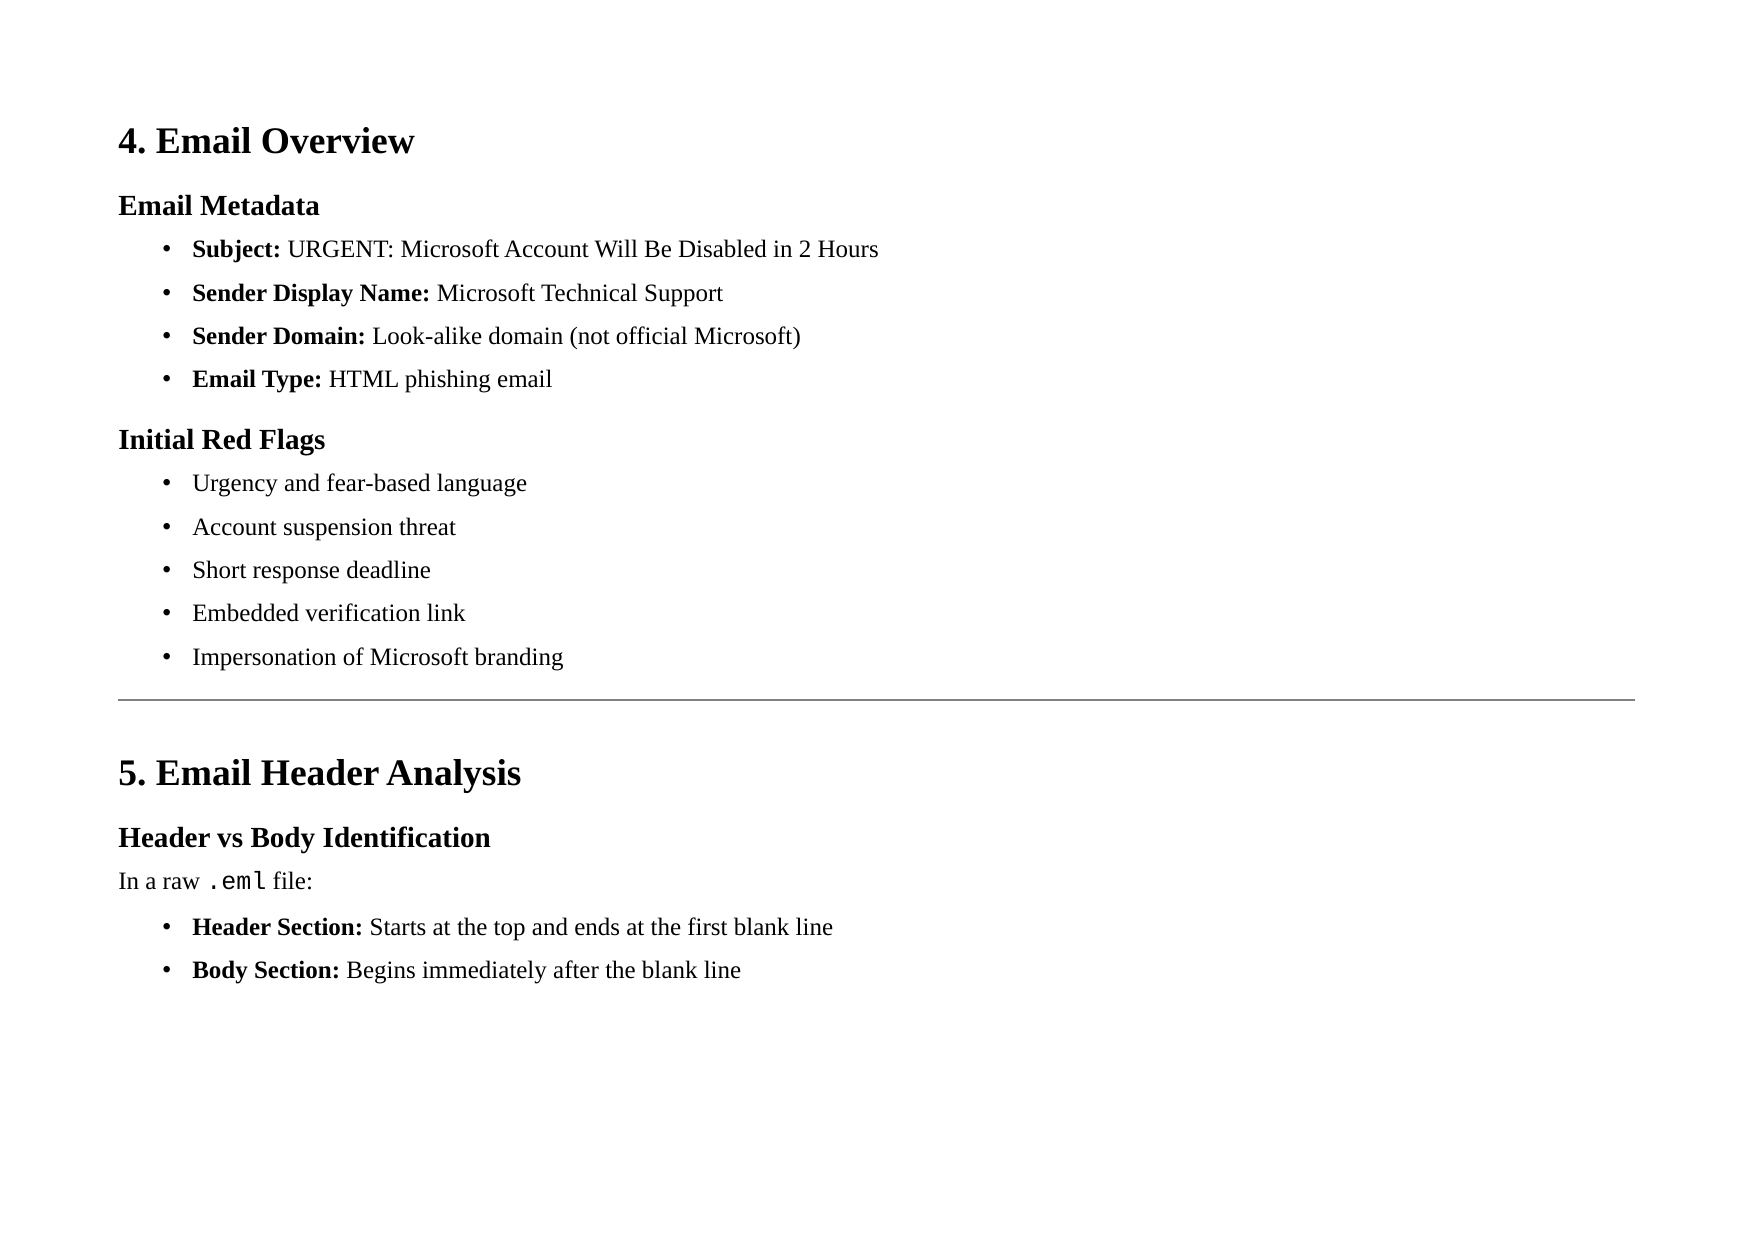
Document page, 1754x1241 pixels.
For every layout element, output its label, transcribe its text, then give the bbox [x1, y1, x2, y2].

list Subject: URGENT: Microsoft Account Will Be Disabled in 2 Hours [162, 234, 1635, 263]
list Impersonation of Microsoft branding [162, 642, 1635, 670]
list Sender Domain: Look‑alike domain (not official Microsoft) [162, 321, 1635, 350]
subtitle Initial Red Flags [118, 422, 1635, 456]
list Embedded verification link [162, 598, 1635, 627]
subtitle 5. Email Header Analysis [118, 750, 1635, 793]
list Urgency and fear‑based language [162, 468, 1635, 497]
list Email Type: HTML phishing email [162, 364, 1635, 393]
subtitle Header vs Body Identification [118, 820, 1635, 854]
list Header Section: Starts at the top and ends at the first blank line [162, 912, 1635, 941]
list Short response deadline [162, 555, 1635, 584]
text In a raw .eml file: [118, 866, 1635, 897]
list Account suspension threat [162, 512, 1635, 540]
list Body Section: Begins immediately after the blank line [162, 955, 1635, 984]
subtitle Email Metadata [118, 188, 1635, 222]
list Sender Display Name: Microsoft Technical Support [162, 278, 1635, 306]
subtitle 4. Email Overview [118, 118, 1635, 161]
